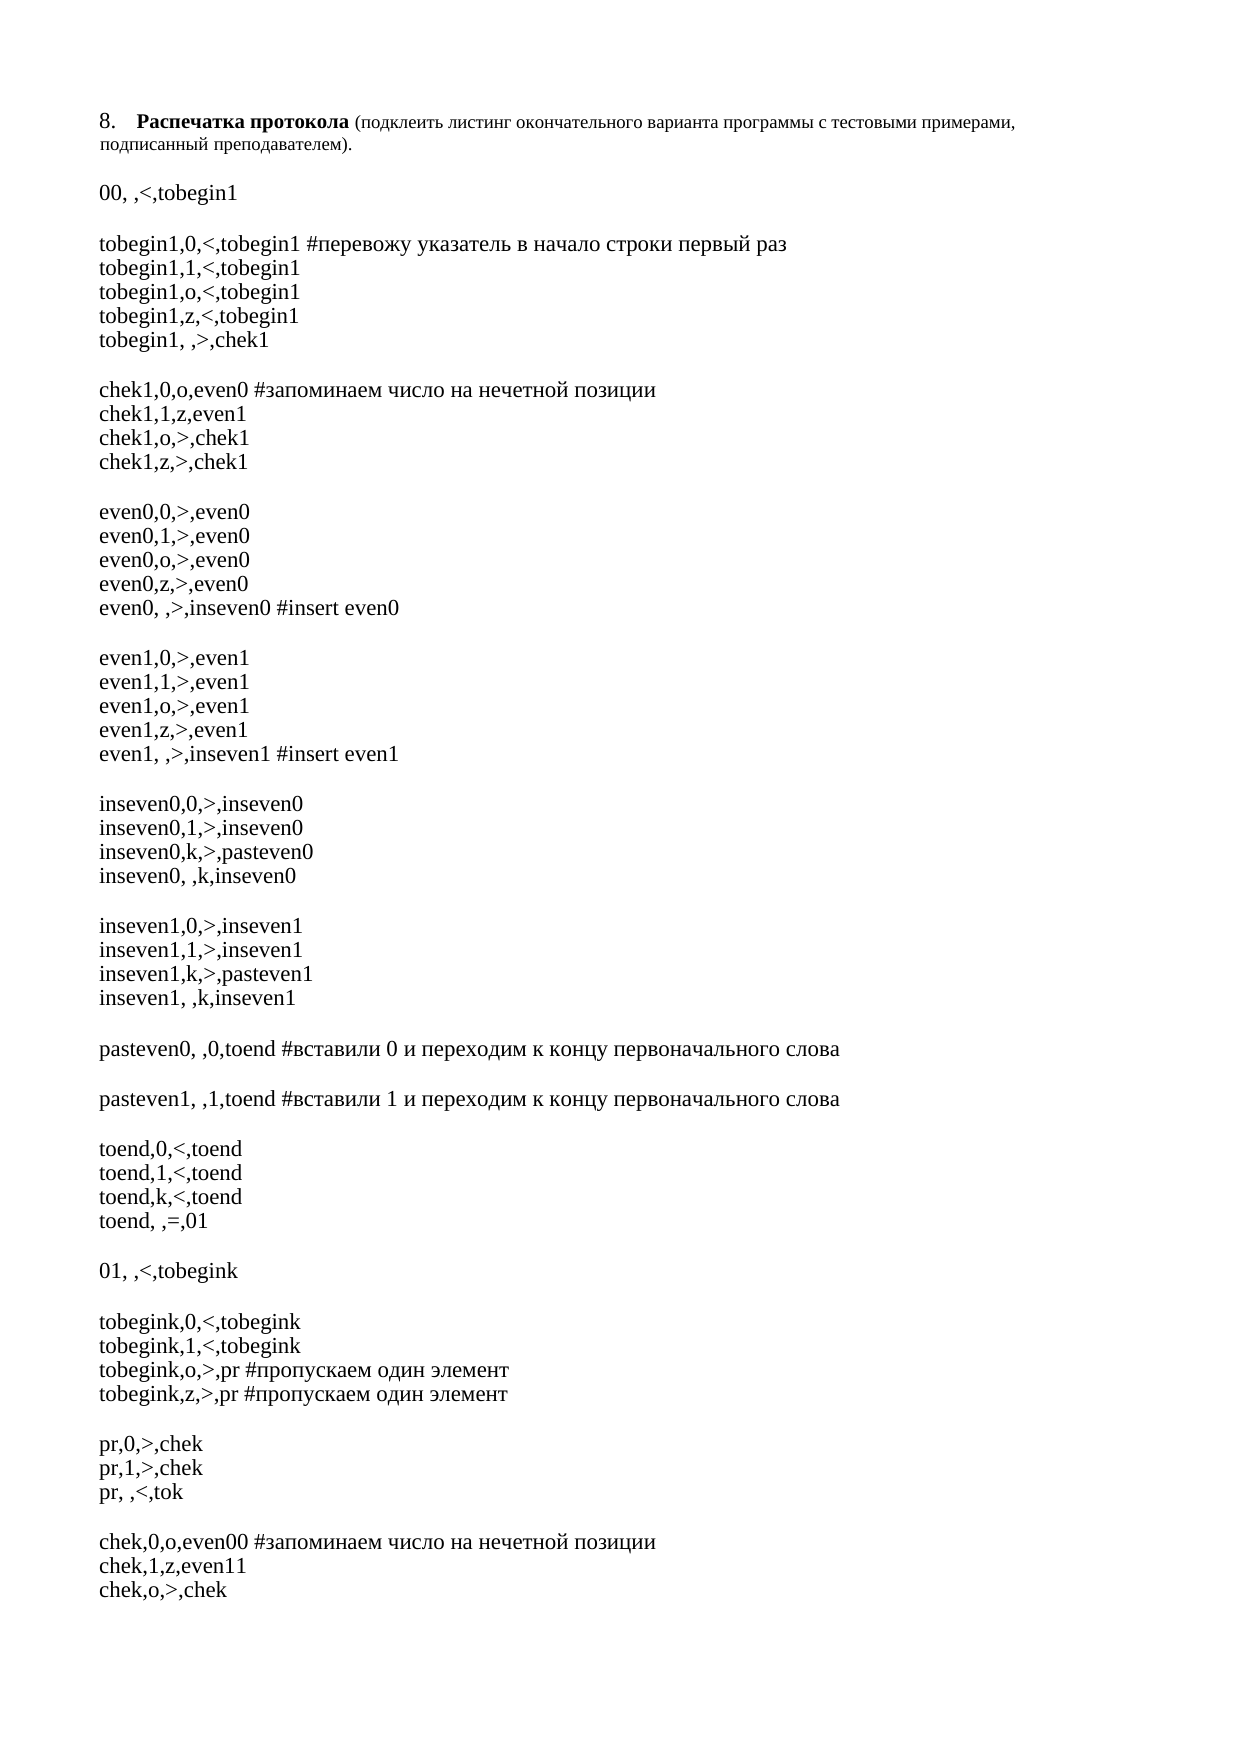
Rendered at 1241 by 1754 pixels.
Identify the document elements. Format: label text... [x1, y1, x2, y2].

text pr,1,>,chek [99, 1456, 1127, 1480]
text tobegink,z,>,pr #пропускаем один элемент [99, 1382, 1127, 1406]
text tobegin1,1,<,tobegin1 [99, 256, 1127, 280]
list Распечатка протокола (подклеить листинг окончательного варианта программы с тестовыми примерами, подписанный преподавателем). [99, 109, 1127, 155]
text chek1,o,>,chek1 [99, 426, 1127, 450]
text chek1,0,o,even0 #запоминаем число на нечетной позиции [99, 378, 1127, 402]
text toend, ,=,01 [99, 1209, 1127, 1233]
text pasteven1, ,1,toend #вставили 1 и переходим к концу первоначального слова [99, 1087, 1127, 1111]
text inseven1,1,>,inseven1 [99, 939, 1127, 963]
text tobegink,0,<,tobegink [99, 1310, 1127, 1334]
text even0, ,>,inseven0 #insert even0 [99, 596, 1127, 620]
text even1,1,>,even1 [99, 670, 1127, 694]
text even0,1,>,even0 [99, 524, 1127, 548]
text chek1,z,>,chek1 [99, 450, 1127, 474]
text tobegin1, ,>,chek1 [99, 328, 1127, 352]
text toend,k,<,toend [99, 1186, 1127, 1209]
text tobegink,o,>,pr #пропускаем один элемент [99, 1358, 1127, 1382]
text even1,o,>,even1 [99, 694, 1127, 718]
text chek,1,z,even11 [99, 1554, 1127, 1578]
text inseven1, ,k,inseven1 [99, 987, 1127, 1011]
text tobegin1,z,<,tobegin1 [99, 304, 1127, 328]
text toend,1,<,toend [99, 1162, 1127, 1186]
text inseven0,0,>,inseven0 [99, 793, 1127, 817]
text pr,0,>,chek [99, 1432, 1127, 1456]
text 00, ,<,tobegin1 [99, 182, 1127, 206]
text inseven1,k,>,pasteven1 [99, 963, 1127, 987]
text inseven0,k,>,pasteven0 [99, 841, 1127, 864]
text even1,z,>,even1 [99, 718, 1127, 742]
text even1, ,>,inseven1 #insert even1 [99, 742, 1127, 766]
text toend,0,<,toend [99, 1138, 1127, 1162]
text even0,z,>,even0 [99, 572, 1127, 596]
text pr, ,<,tok [99, 1480, 1127, 1504]
text even1,0,>,even1 [99, 646, 1127, 670]
text even0,0,>,even0 [99, 500, 1127, 524]
text chek1,1,z,even1 [99, 402, 1127, 426]
text inseven0,1,>,inseven0 [99, 817, 1127, 841]
text pasteven0, ,0,toend #вставили 0 и переходим к концу первоначального слова [99, 1037, 1127, 1061]
text chek,o,>,chek [99, 1578, 1127, 1602]
text tobegin1,o,<,tobegin1 [99, 280, 1127, 304]
text inseven1,0,>,inseven1 [99, 915, 1127, 939]
text tobegink,1,<,tobegink [99, 1334, 1127, 1358]
text chek,0,o,even00 #запоминаем число на нечетной позиции [99, 1531, 1127, 1554]
text 01, ,<,tobegink [99, 1260, 1127, 1284]
text tobegin1,0,<,tobegin1 #перевожу указатель в начало строки первый раз [99, 232, 1127, 256]
text even0,o,>,even0 [99, 548, 1127, 572]
text inseven0, ,k,inseven0 [99, 864, 1127, 888]
